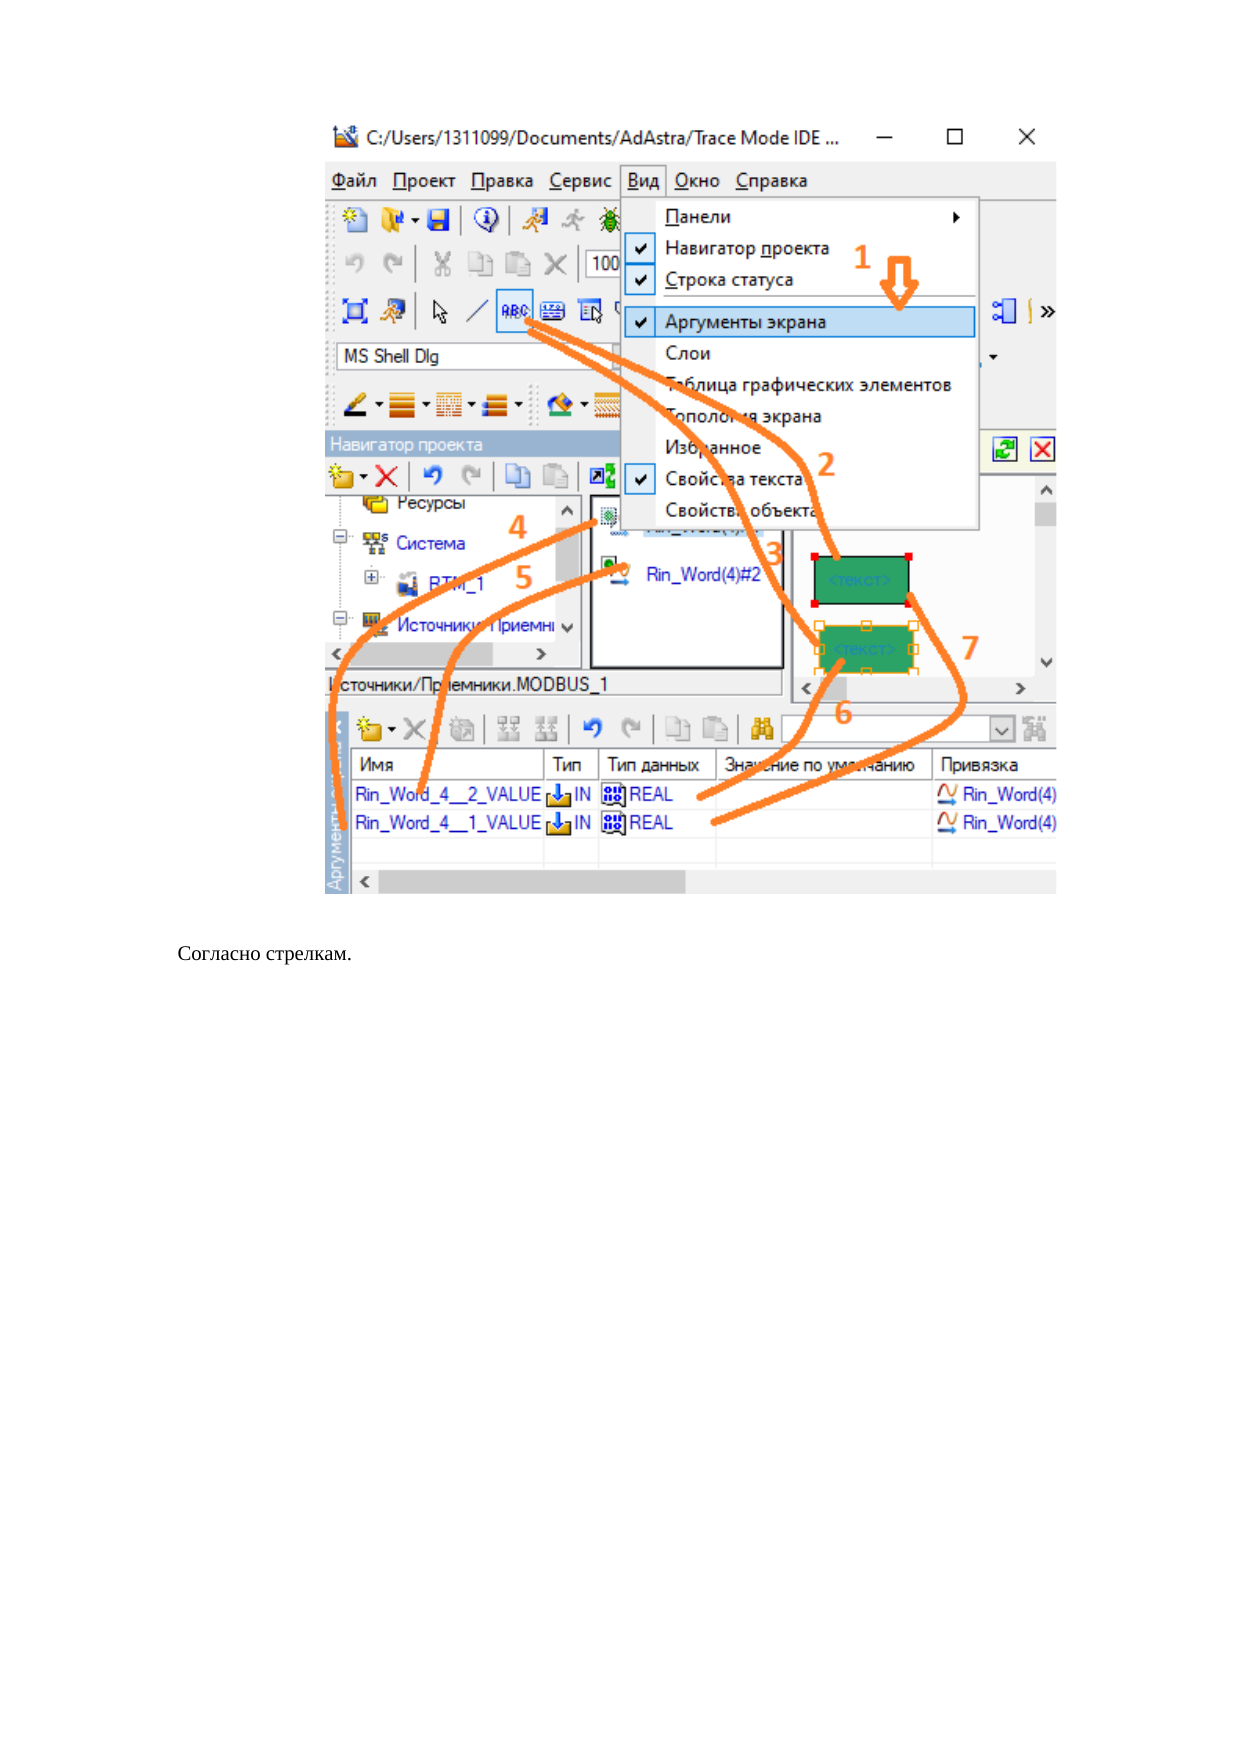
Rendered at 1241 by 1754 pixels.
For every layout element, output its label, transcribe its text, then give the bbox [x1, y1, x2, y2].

text Согласно стрелкам. [177, 941, 1204, 965]
